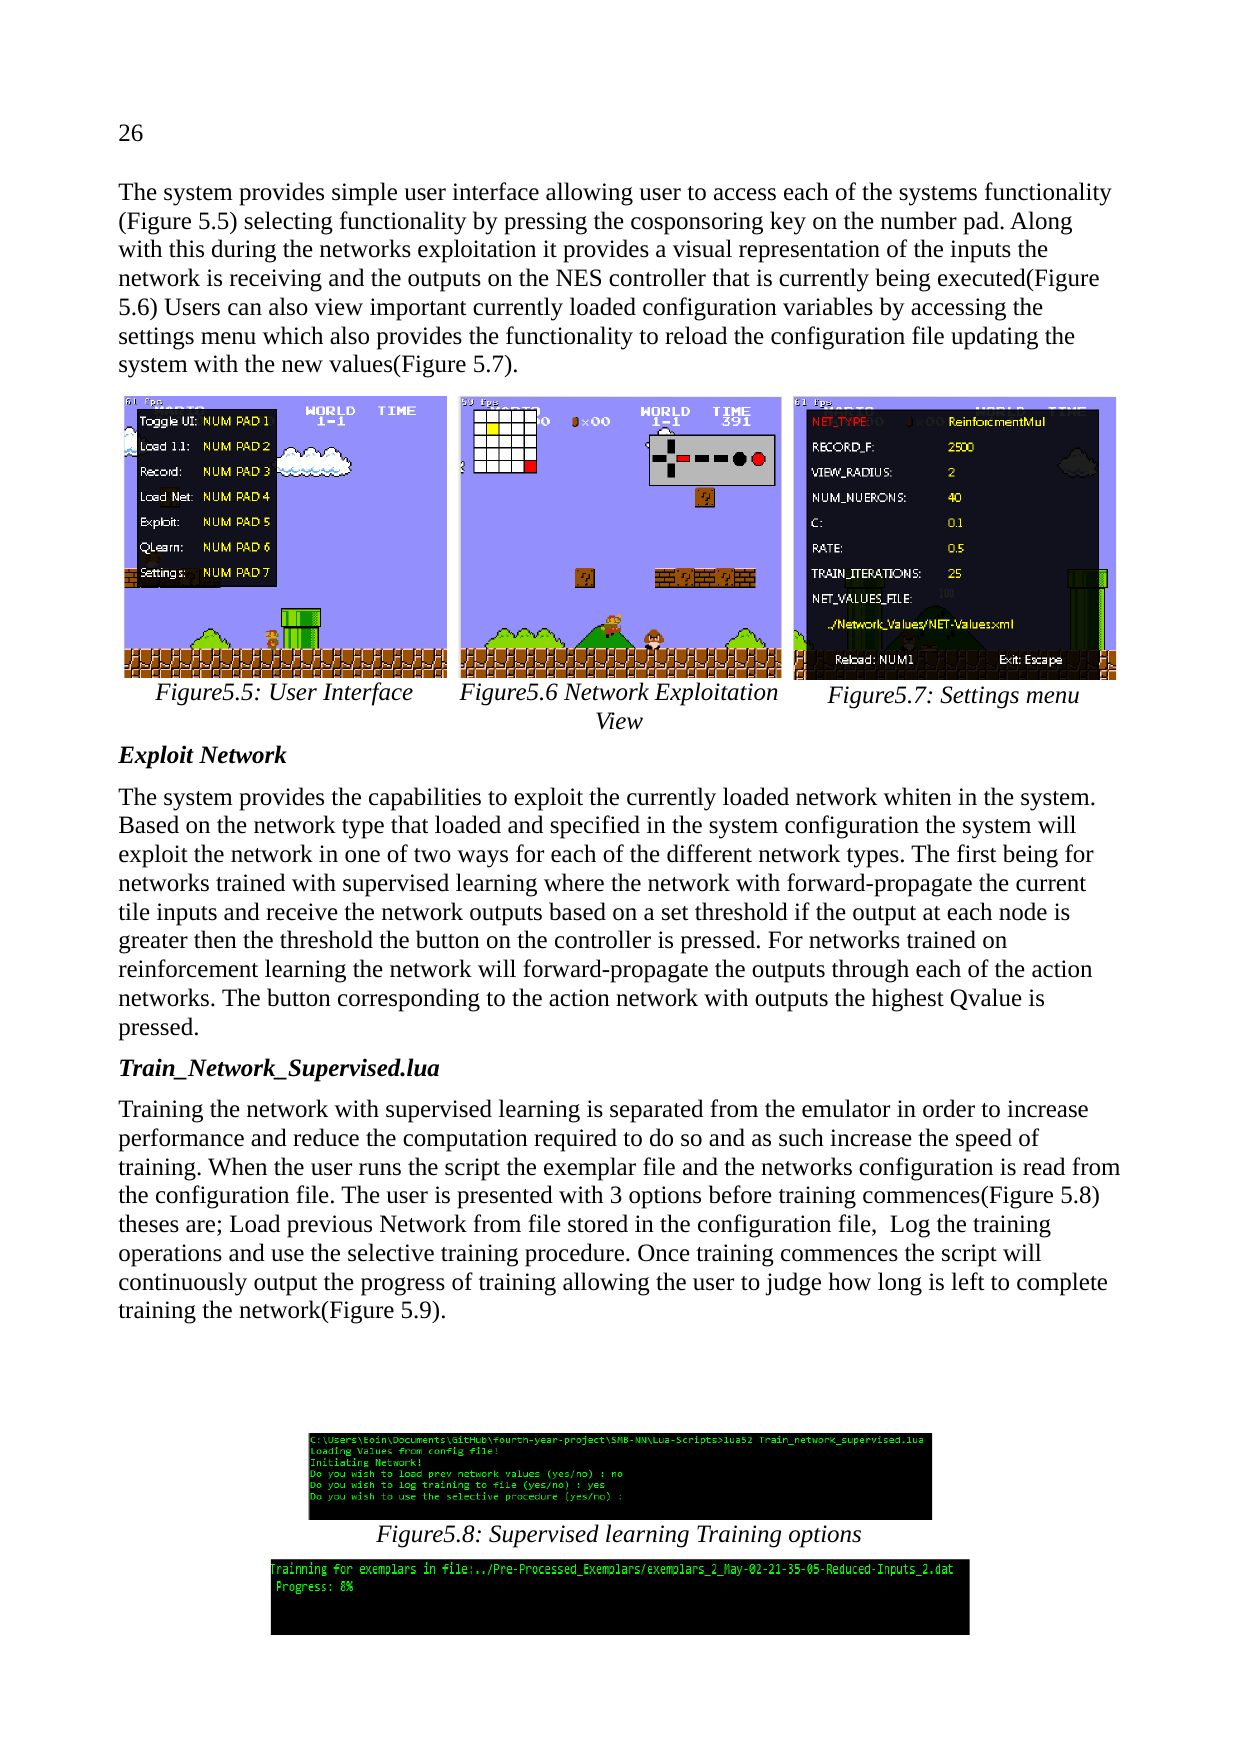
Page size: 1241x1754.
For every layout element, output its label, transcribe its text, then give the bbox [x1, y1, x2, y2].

text The system provides simple user interface allowing user to access each of the systems functionality (Figure 5.5) selecting functionality by pressing the cosponsoring key on the number pad. Along with this during the networks exploitation it provides a visual representation of the inputs the network is receiving and the outputs on the NES controller that is currently being executed(Figure 5.6) Users can also view important currently loaded configuration variables by accessing the settings menu which also provides the functionality to reload the configuration file updating the system with the new values(Figure 5.7). [118, 177, 1122, 378]
table_header [118, 1428, 1122, 1519]
table_header Figure5.8: Supervised learning Training options [118, 1520, 1122, 1554]
text Training the network with supervised learning is separated from the emulator in order to increase performance and reduce the computation required to do so and as such increase the speed of training. When the user runs the script the exemplar file and the networks configuration is read from the configuration file. The user is presented with 3 options before training commences(Figure 5.8) theses are; Load previous Network from file stored in the configuration file, Log the training operations and use the selective training procedure. Once training commences the script will continuously output the progress of training allowing the user to judge how long is left to complete training the network(Figure 5.9). [118, 1094, 1122, 1324]
picture [308, 1433, 933, 1520]
picture [270, 1559, 970, 1635]
text Exploit Network [118, 740, 1122, 769]
table_header [118, 1554, 1122, 1566]
table_header Figure5.6 Network Exploitation View [453, 391, 787, 740]
text The system provides the capabilities to exploit the currently loaded network whiten in the system. Based on the network type that loaded and specified in the system configuration the system will exploit the network in one of two ways for each of the different network types. The first being for networks trained with supervised learning where the network with forward-propagate the current tile inputs and receive the network outputs based on a set threshold if the output at each node is greater then the threshold the button on the controller is pressed. For networks trained on reinforcement learning the network will forward-propagate the outputs through each of the action networks. The button corresponding to the action network with outputs the highest Qvalue is pressed. [118, 782, 1122, 1040]
picture [793, 396, 1117, 680]
table_header Figure5.7: Settings menu [788, 391, 1122, 740]
text Train_Network_Supervised.lua [118, 1053, 1122, 1082]
picture [123, 396, 447, 678]
table_header [118, 391, 453, 677]
picture [458, 396, 782, 678]
table_header Figure5.5: User Interface [118, 678, 453, 740]
